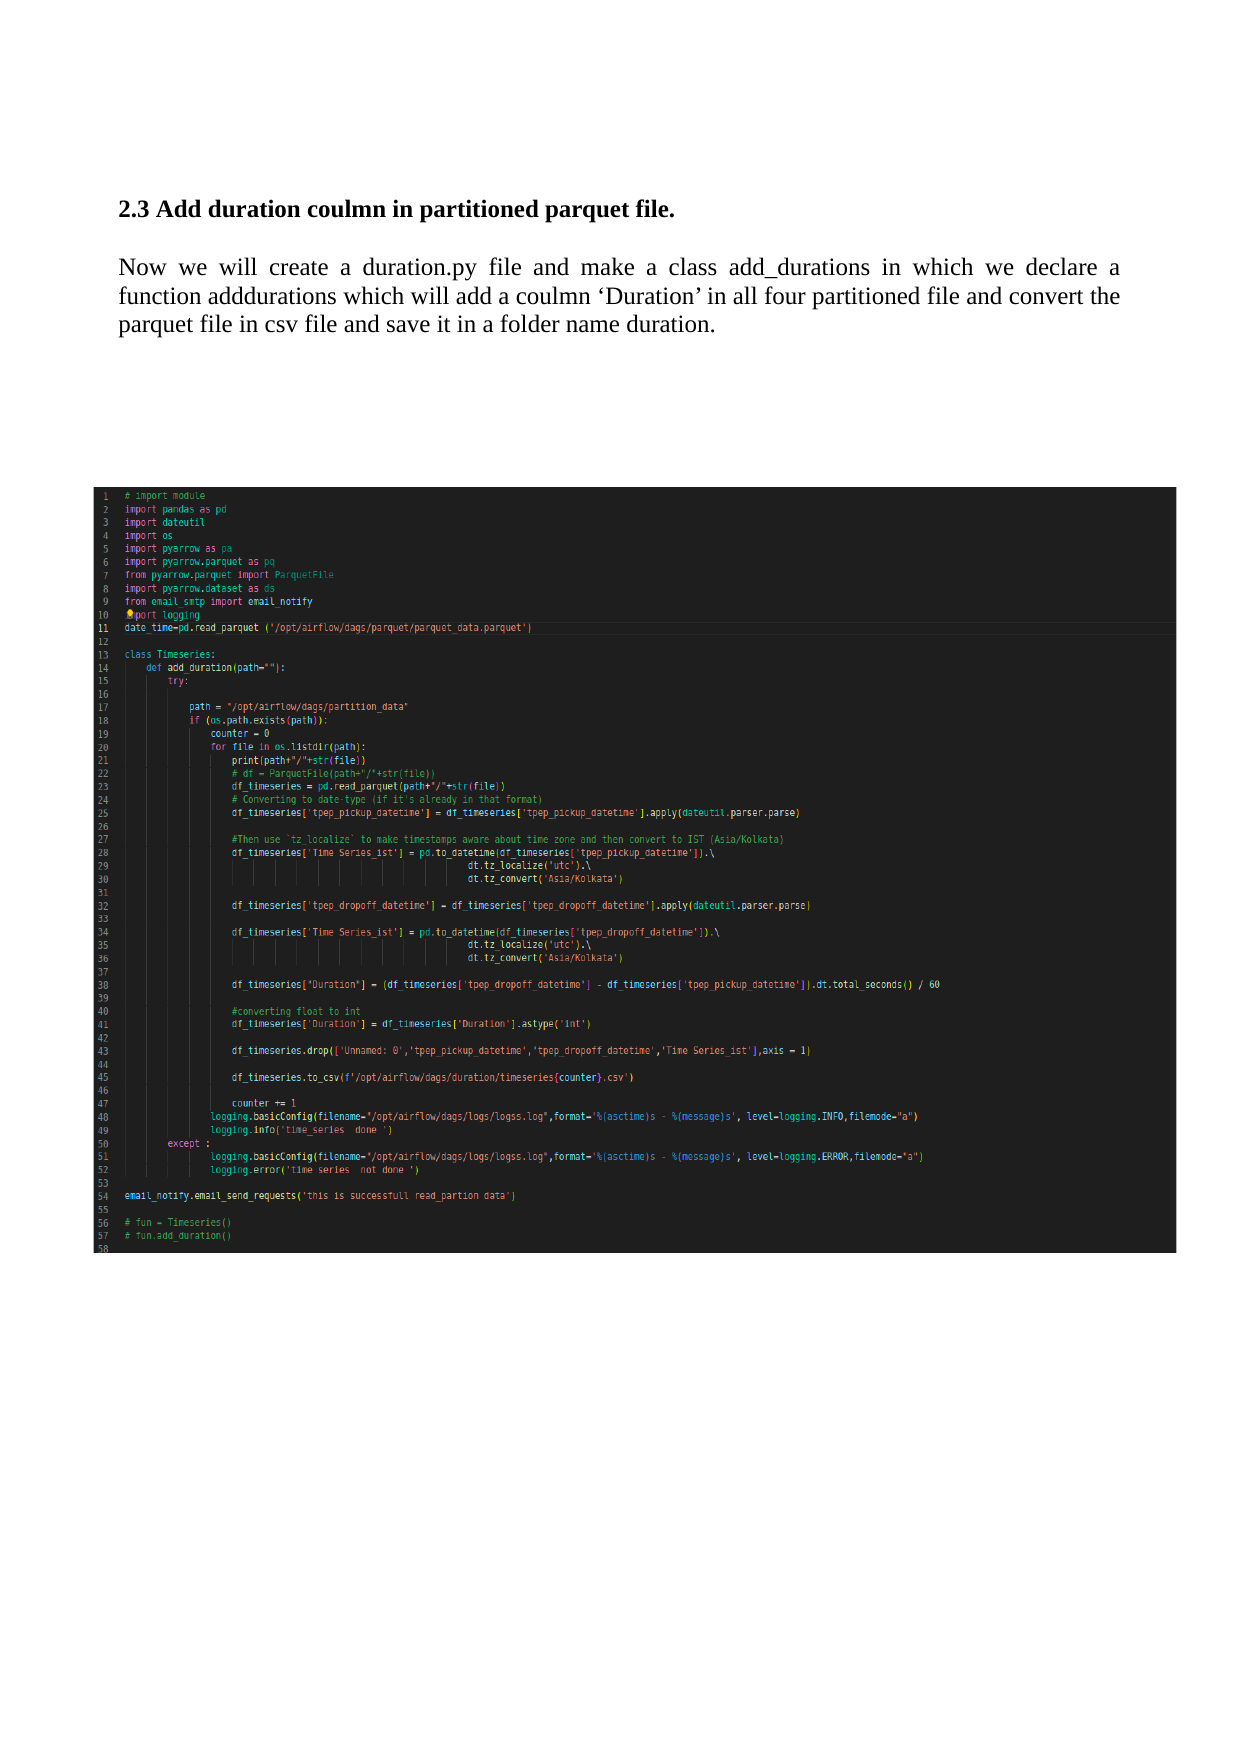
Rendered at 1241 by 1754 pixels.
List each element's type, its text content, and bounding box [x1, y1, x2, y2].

text Now we will create a duration.py file and make a class add_durations in which we declare a function adddurations which will add a coulmn ‘Duration’ in all four partitioned file and convert the parquet file in csv file and save it in a folder name duration. [118, 252, 1122, 338]
text 2.3 Add duration coulmn in partitioned parquet file. [118, 194, 1122, 223]
picture [93, 487, 1177, 1253]
